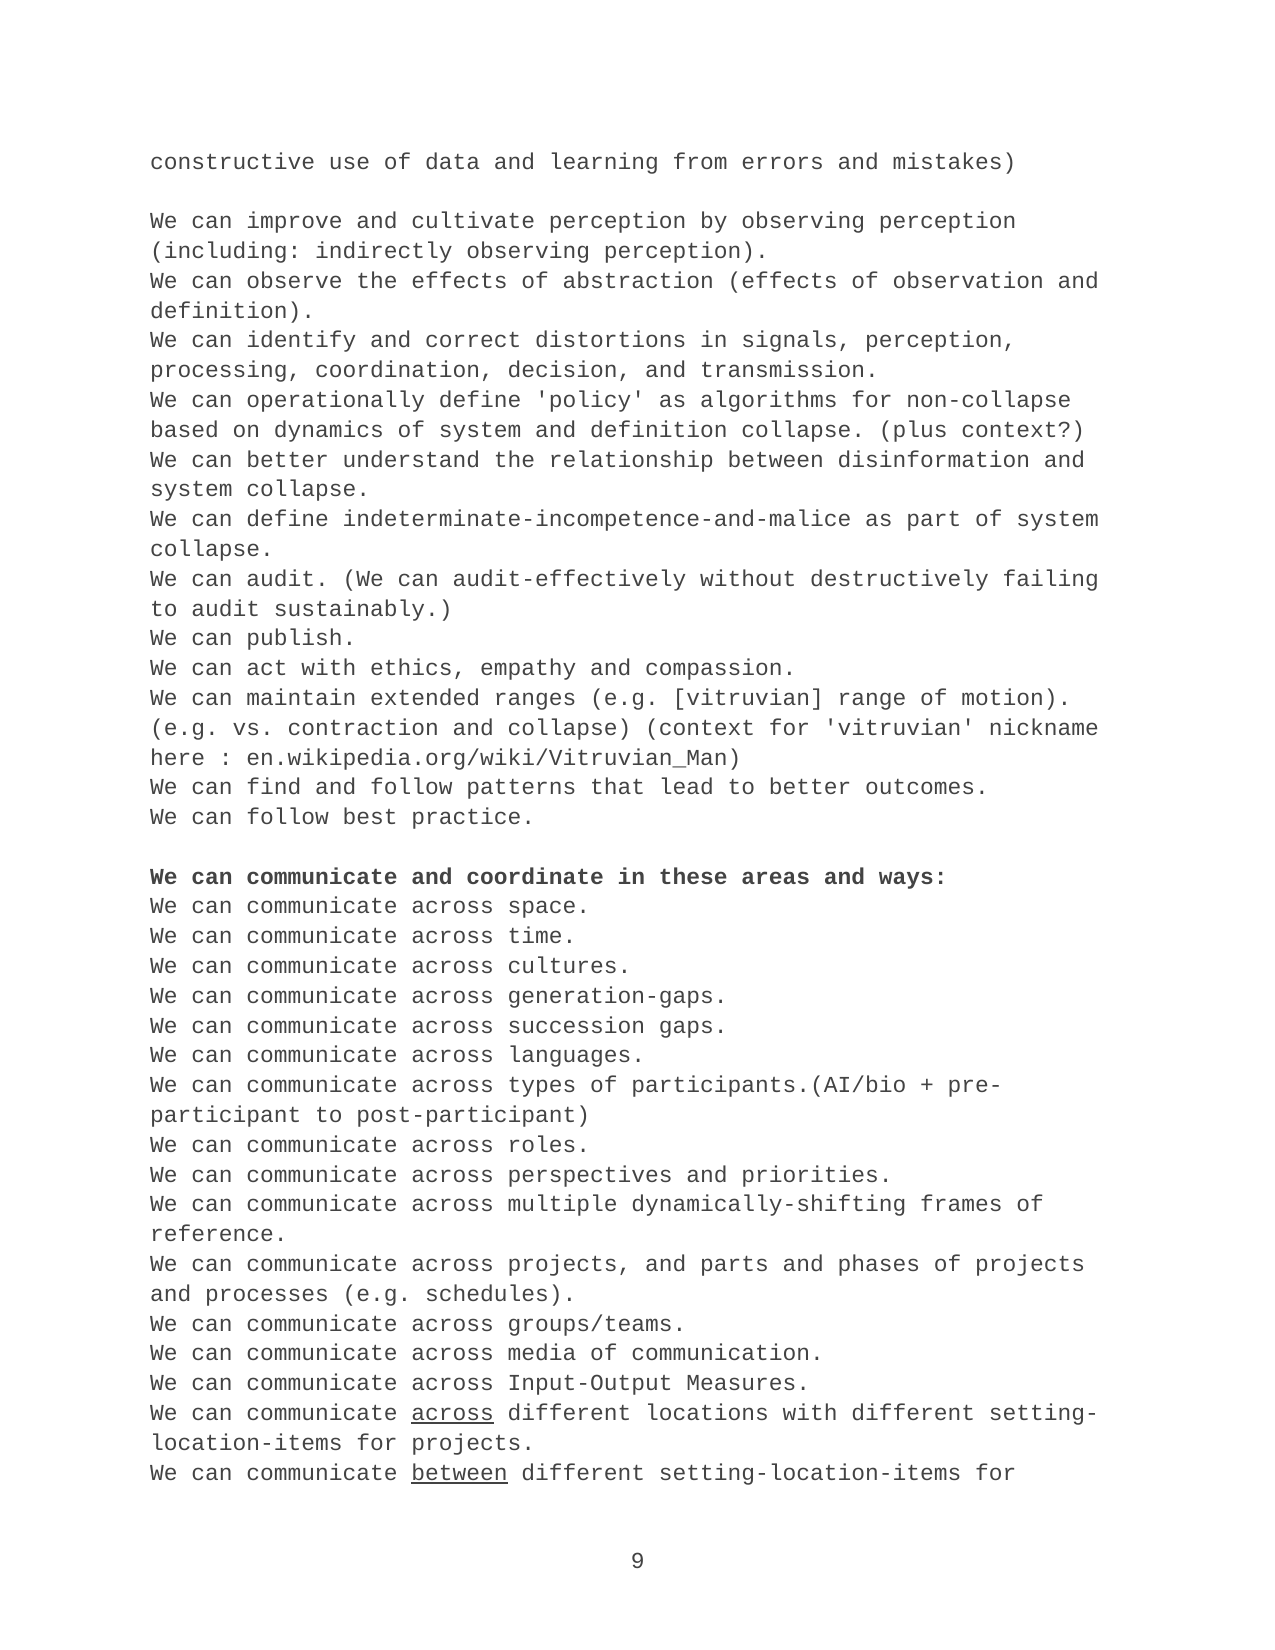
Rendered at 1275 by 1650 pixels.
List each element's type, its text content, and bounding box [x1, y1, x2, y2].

text We can communicate and coordinate in these areas and ways: [150, 865, 1125, 891]
text We can improve and cultivate perception by observing perception (including: indirectly observing perception). [150, 209, 1125, 265]
text We can communicate across media of communication. [150, 1342, 1125, 1368]
text We can communicate across Input-Output Measures. [150, 1371, 1125, 1397]
text We can define indeterminate-incompetence-and-malice as part of system collapse. [150, 507, 1125, 563]
text We can better understand the relationship between disinformation and system collapse. [150, 448, 1125, 504]
text constructive use of data and learning from errors and mistakes) [150, 150, 1125, 176]
text We can communicate across cultures. [150, 954, 1125, 980]
text We can communicate across generation-gaps. [150, 984, 1125, 1010]
text We can communicate across space. [150, 895, 1125, 921]
text We can operationally define 'policy' as algorithms for non-collapse based on dynamics of system and definition collapse. (plus context?) [150, 388, 1125, 444]
text We can observe the effects of abstraction (effects of observation and definition). [150, 269, 1125, 325]
text We can communicate across succession gaps. [150, 1014, 1125, 1040]
text We can communicate across roles. [150, 1133, 1125, 1159]
text We can communicate across languages. [150, 1044, 1125, 1070]
text We can communicate across multiple dynamically-shifting frames of reference. [150, 1193, 1125, 1248]
text We can communicate across types of participants.(AI/bio + pre-participant to post-participant) [150, 1073, 1125, 1129]
text We can communicate across groups/teams. [150, 1312, 1125, 1338]
text We can audit. (We can audit-effectively without destructively failing to audit sustainably.) [150, 567, 1125, 623]
text We can act with ethics, empathy and compassion. [150, 656, 1125, 682]
text We can follow best practice. [150, 805, 1125, 831]
text We can publish. [150, 627, 1125, 653]
text We can communicate across perspectives and priorities. [150, 1163, 1125, 1189]
text We can maintain extended ranges (e.g. [vitruvian] range of motion). (e.g. vs. contraction and collapse) (context for 'vitruvian' nickname here : en.wikipedia.org/wiki/Vitruvian_Man) [150, 686, 1125, 772]
text We can find and follow patterns that lead to better outcomes. [150, 776, 1125, 802]
text We can communicate between different setting-location-items for [150, 1461, 1125, 1487]
text We can identify and correct distortions in signals, perception, processing, coordination, decision, and transmission. [150, 329, 1125, 384]
text We can communicate across different locations with different setting-location-items for projects. [150, 1401, 1125, 1457]
text We can communicate across time. [150, 924, 1125, 951]
text We can communicate across projects, and parts and phases of projects and processes (e.g. schedules). [150, 1252, 1125, 1308]
